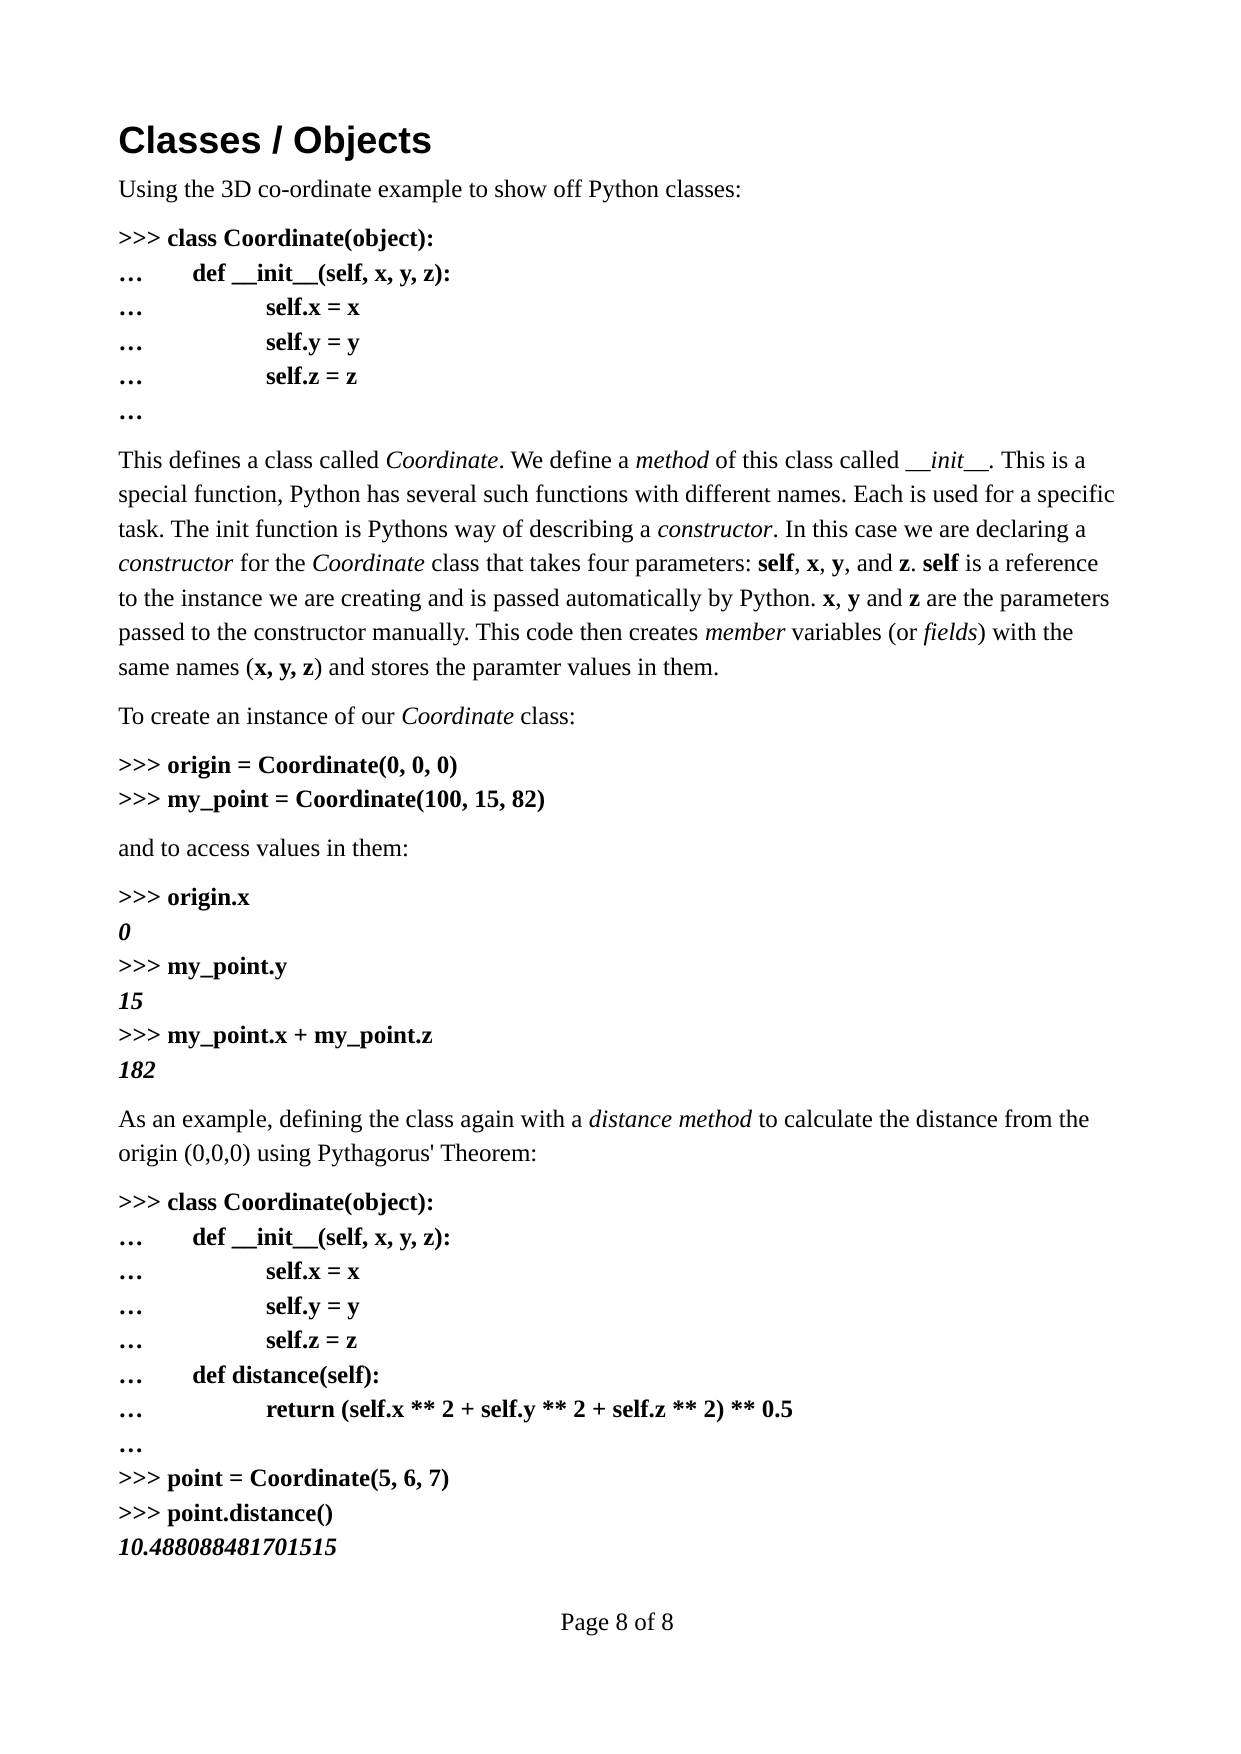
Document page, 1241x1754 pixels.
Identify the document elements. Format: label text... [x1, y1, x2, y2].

text Using the 3D co-ordinate example to show off Python classes: [118, 174, 1122, 203]
text To create an instance of our Coordinate class: [118, 701, 1122, 729]
text >>> class Coordinate(object): … def __init__(self, x, y, z): … self.x = x … self.y = y … self.z = z … def distance(self): … return (self.x ** 2 + self.y ** 2 + self.z ** 2) ** 0.5 … >>> point = Coordinate(5, 6, 7) >>> point.distance() 10.488088481701515 [118, 1187, 1122, 1561]
text >>> class Coordinate(object): … def __init__(self, x, y, z): … self.x = x … self.y = y … self.z = z … [118, 223, 1122, 424]
text >>> origin.x 0 >>> my_point.y 15 >>> my_point.x + my_point.z 182 [118, 882, 1122, 1083]
text As an example, defining the class again with a distance method to calculate the distance from the origin (0,0,0) using Pythagorus' Theorem: [118, 1104, 1122, 1167]
text >>> origin = Coordinate(0, 0, 0) >>> my_point = Coordinate(100, 15, 82) [118, 750, 1122, 813]
text and to access values in them: [118, 833, 1122, 862]
text This defines a class called Coordinate. We define a method of this class called __init__. This is a special function, Python has several such functions with different names. Each is used for a specific task. The init function is Pythons way of describing a constructor. In this case we are declaring a constructor for the Coordinate class that takes four parameters: self, x, y, and z. self is a reference to the instance we are creating and is passed automatically by Python. x, y and z are the parameters passed to the constructor manually. This code then creates member variables (or fields) with the same names (x, y, z) and stores the paramter values in them. [118, 445, 1122, 680]
subtitle Classes / Objects [118, 118, 1122, 162]
